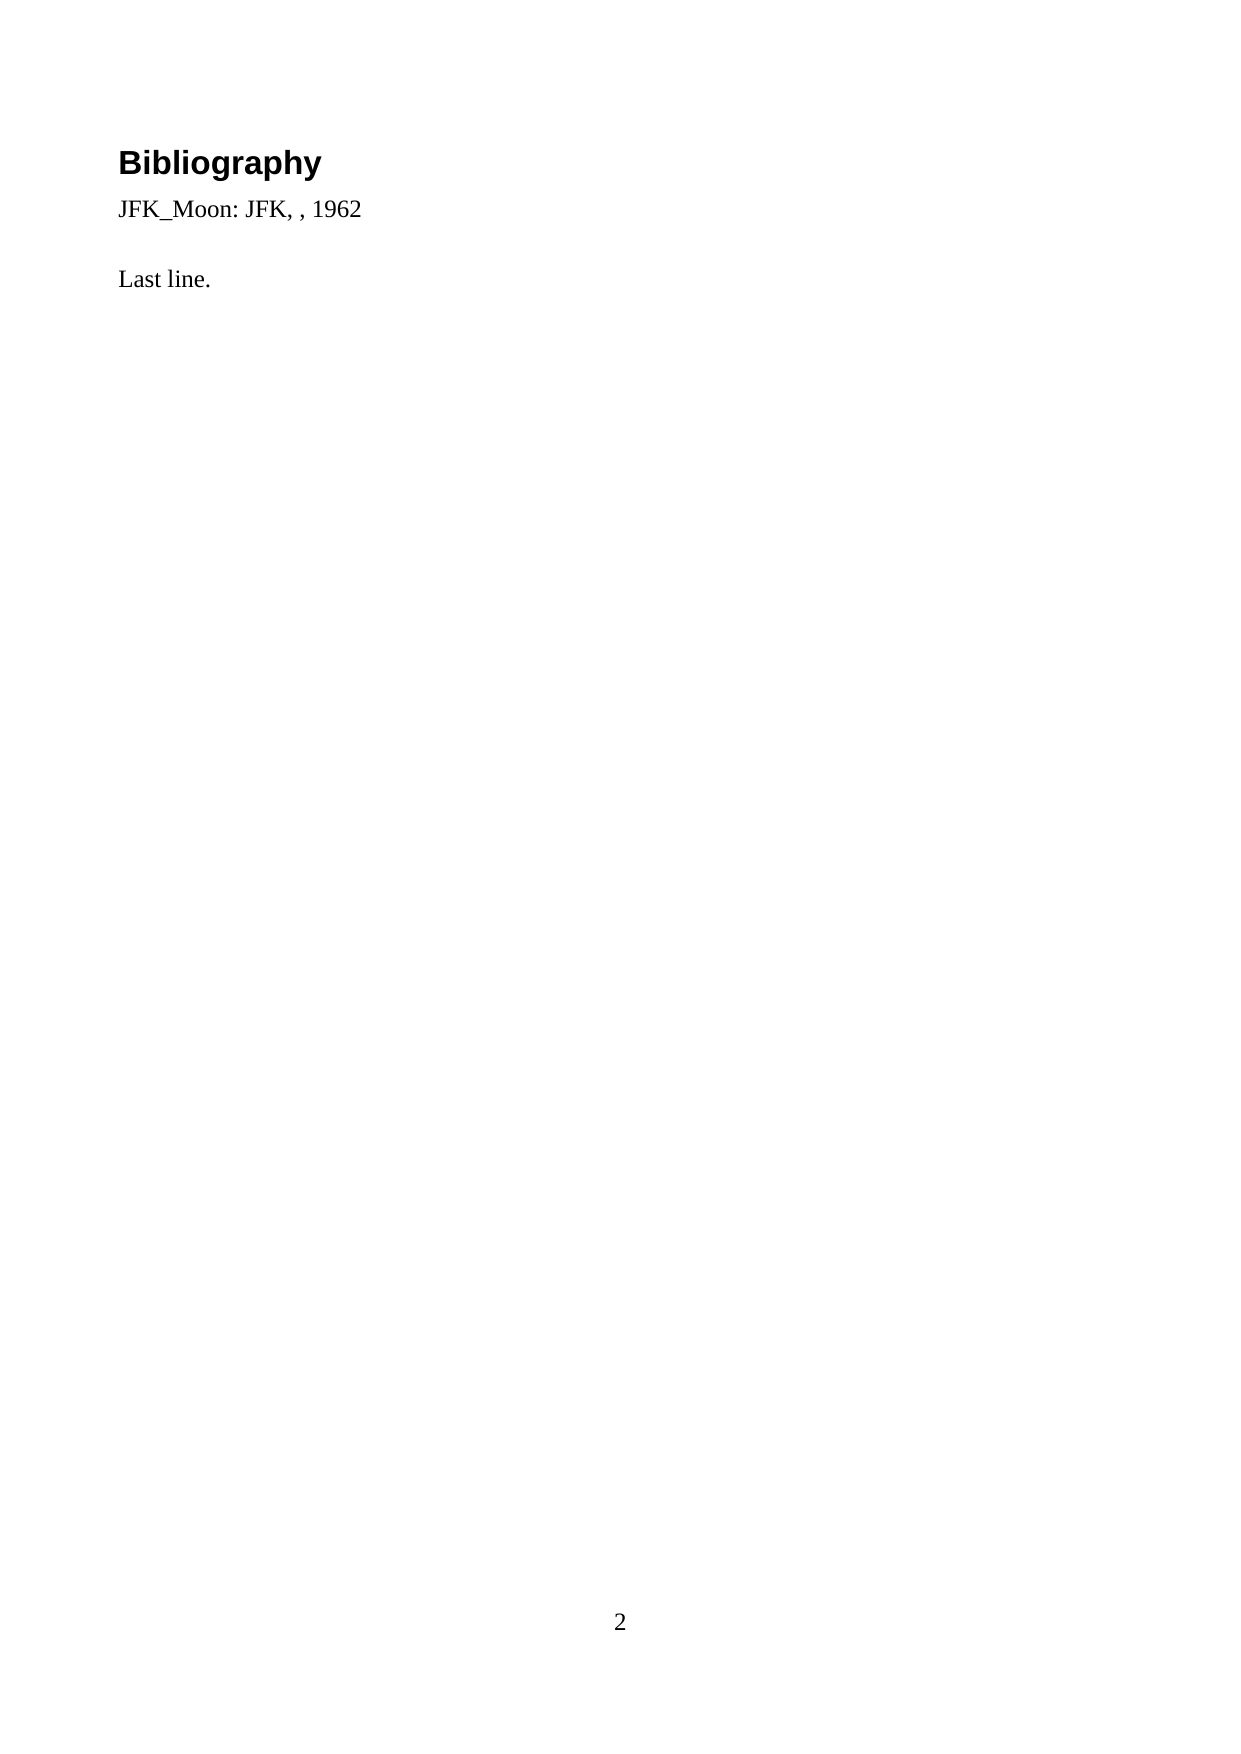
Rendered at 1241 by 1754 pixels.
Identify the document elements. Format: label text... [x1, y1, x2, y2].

text JFK_Moon: JFK, , 1962 [118, 194, 1122, 223]
subtitle Bibliography [118, 143, 1122, 182]
text Last line. [118, 264, 1122, 293]
